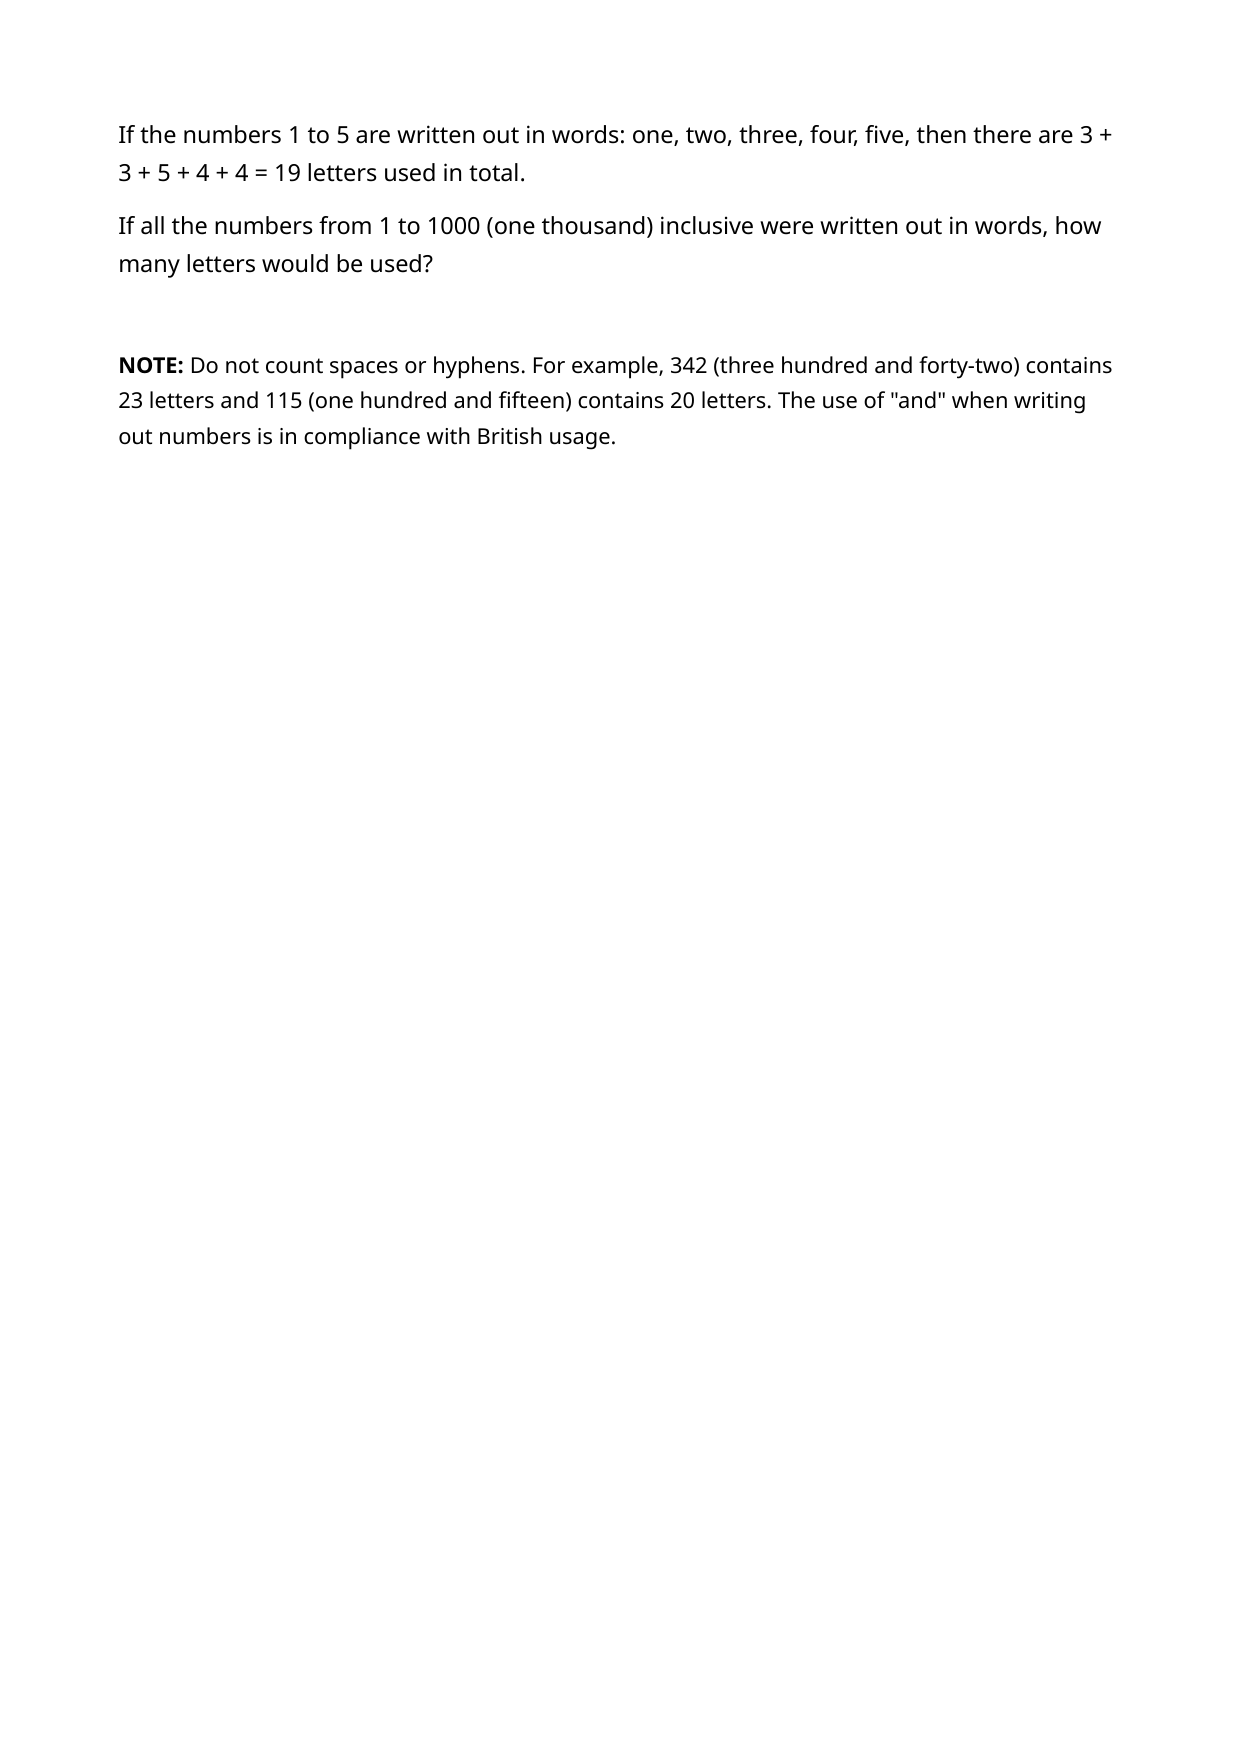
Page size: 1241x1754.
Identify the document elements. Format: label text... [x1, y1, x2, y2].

text If the numbers 1 to 5 are written out in words: one, two, three, four, five, then there are 3 + 3 + 5 + 4 + 4 = 19 letters used in total. [118, 118, 1122, 188]
text NOTE: Do not count spaces or hyphens. For example, 342 (three hundred and forty-two) contains 23 letters and 115 (one hundred and fifteen) contains 20 letters. The use of "and" when writing out numbers is in compliance with British usage. [118, 350, 1122, 451]
text If all the numbers from 1 to 1000 (one thousand) inclusive were written out in words, how many letters would be used? [118, 209, 1122, 280]
